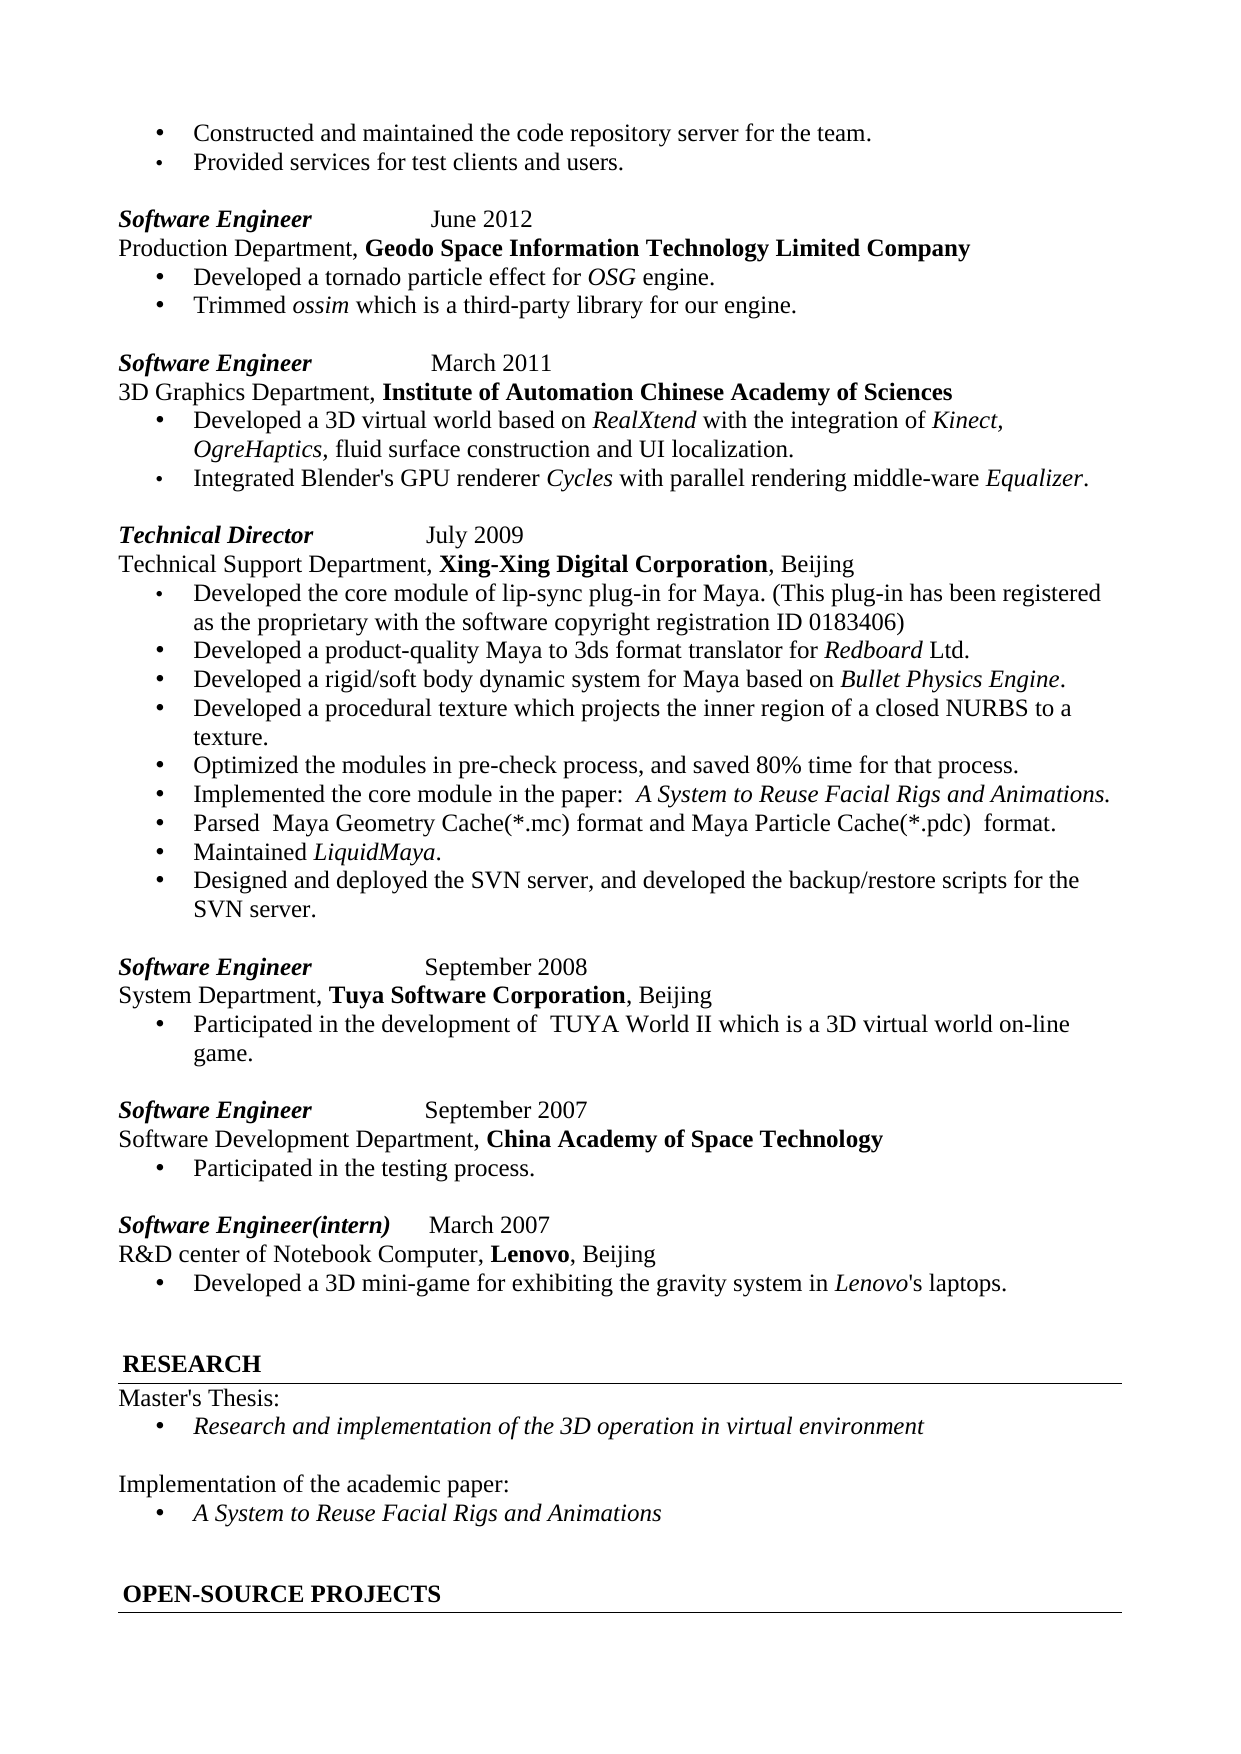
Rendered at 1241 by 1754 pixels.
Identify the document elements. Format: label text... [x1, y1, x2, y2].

list Developed a 3D mini-game for exhibiting the gravity system in Lenovo's laptops. [156, 1268, 1122, 1297]
text Software Engineer June 2012 [118, 204, 1122, 233]
list Constructed and maintained the code repository server for the team. [156, 118, 1122, 147]
text System Department, Tuya Software Corporation, Beijing [118, 981, 1122, 1009]
list Integrated Blender's GPU renderer Cycles with parallel rendering middle-ware Equalizer. [156, 463, 1122, 492]
list Participated in the testing process. [156, 1153, 1122, 1182]
text OPEN-SOURCE PROJECTS [118, 1574, 1122, 1612]
list Developed a procedural texture which projects the inner region of a closed NURBS to a texture. [156, 693, 1122, 751]
text Software Engineer(intern) March 2007 [118, 1211, 1122, 1239]
text Technical Director July 2009 [118, 521, 1122, 549]
list Developed a tornado particle effect for OSG engine. [156, 262, 1122, 291]
list Research and implementation of the 3D operation in virtual environment [156, 1411, 1122, 1440]
text Implementation of the academic paper: [118, 1469, 1122, 1498]
text Software Development Department, China Academy of Space Technology [118, 1124, 1122, 1153]
list Implemented the core module in the paper: A System to Reuse Facial Rigs and Animations. [156, 779, 1122, 808]
list Developed a product-quality Maya to 3ds format translator for Redboard Ltd. [156, 636, 1122, 664]
list Provided services for test clients and users. [156, 147, 1122, 176]
list Developed the core module of lip-sync plug-in for Maya. (This plug-in has been registered as the proprietary with the software copyright registration ID 0183406) [156, 578, 1122, 636]
text Software Engineer September 2007 [118, 1096, 1122, 1124]
text R&D center of Notebook Computer, Lenovo, Beijing [118, 1239, 1122, 1268]
list A System to Reuse Facial Rigs and Animations [156, 1498, 1122, 1526]
text Production Department, Geodo Space Information Technology Limited Company [118, 233, 1122, 262]
list Optimized the modules in pre-check process, and saved 80% time for that process. [156, 751, 1122, 779]
text Software Engineer September 2008 [118, 952, 1122, 981]
text Technical Support Department, Xing-Xing Digital Corporation, Beijing [118, 549, 1122, 578]
text Master's Thesis: [118, 1384, 1122, 1411]
list Developed a rigid/soft body dynamic system for Maya based on Bullet Physics Engine. [156, 664, 1122, 693]
text 3D Graphics Department, Institute of Automation Chinese Academy of Sciences [118, 377, 1122, 406]
text Software Engineer March 2011 [118, 348, 1122, 377]
list Trimmed ossim which is a third-party library for our engine. [156, 291, 1122, 319]
text RESEARCH [118, 1345, 1122, 1383]
list Maintained LiquidMaya. [156, 837, 1122, 866]
list Designed and deployed the SVN server, and developed the backup/restore scripts for the SVN server. [156, 866, 1122, 923]
list Participated in the development of TUYA World II which is a 3D virtual world on-line game. [156, 1009, 1122, 1067]
list Parsed Maya Geometry Cache(*.mc) format and Maya Particle Cache(*.pdc) format. [156, 808, 1122, 837]
list Developed a 3D virtual world based on RealXtend with the integration of Kinect, OgreHaptics, fluid surface construction and UI localization. [156, 406, 1122, 463]
